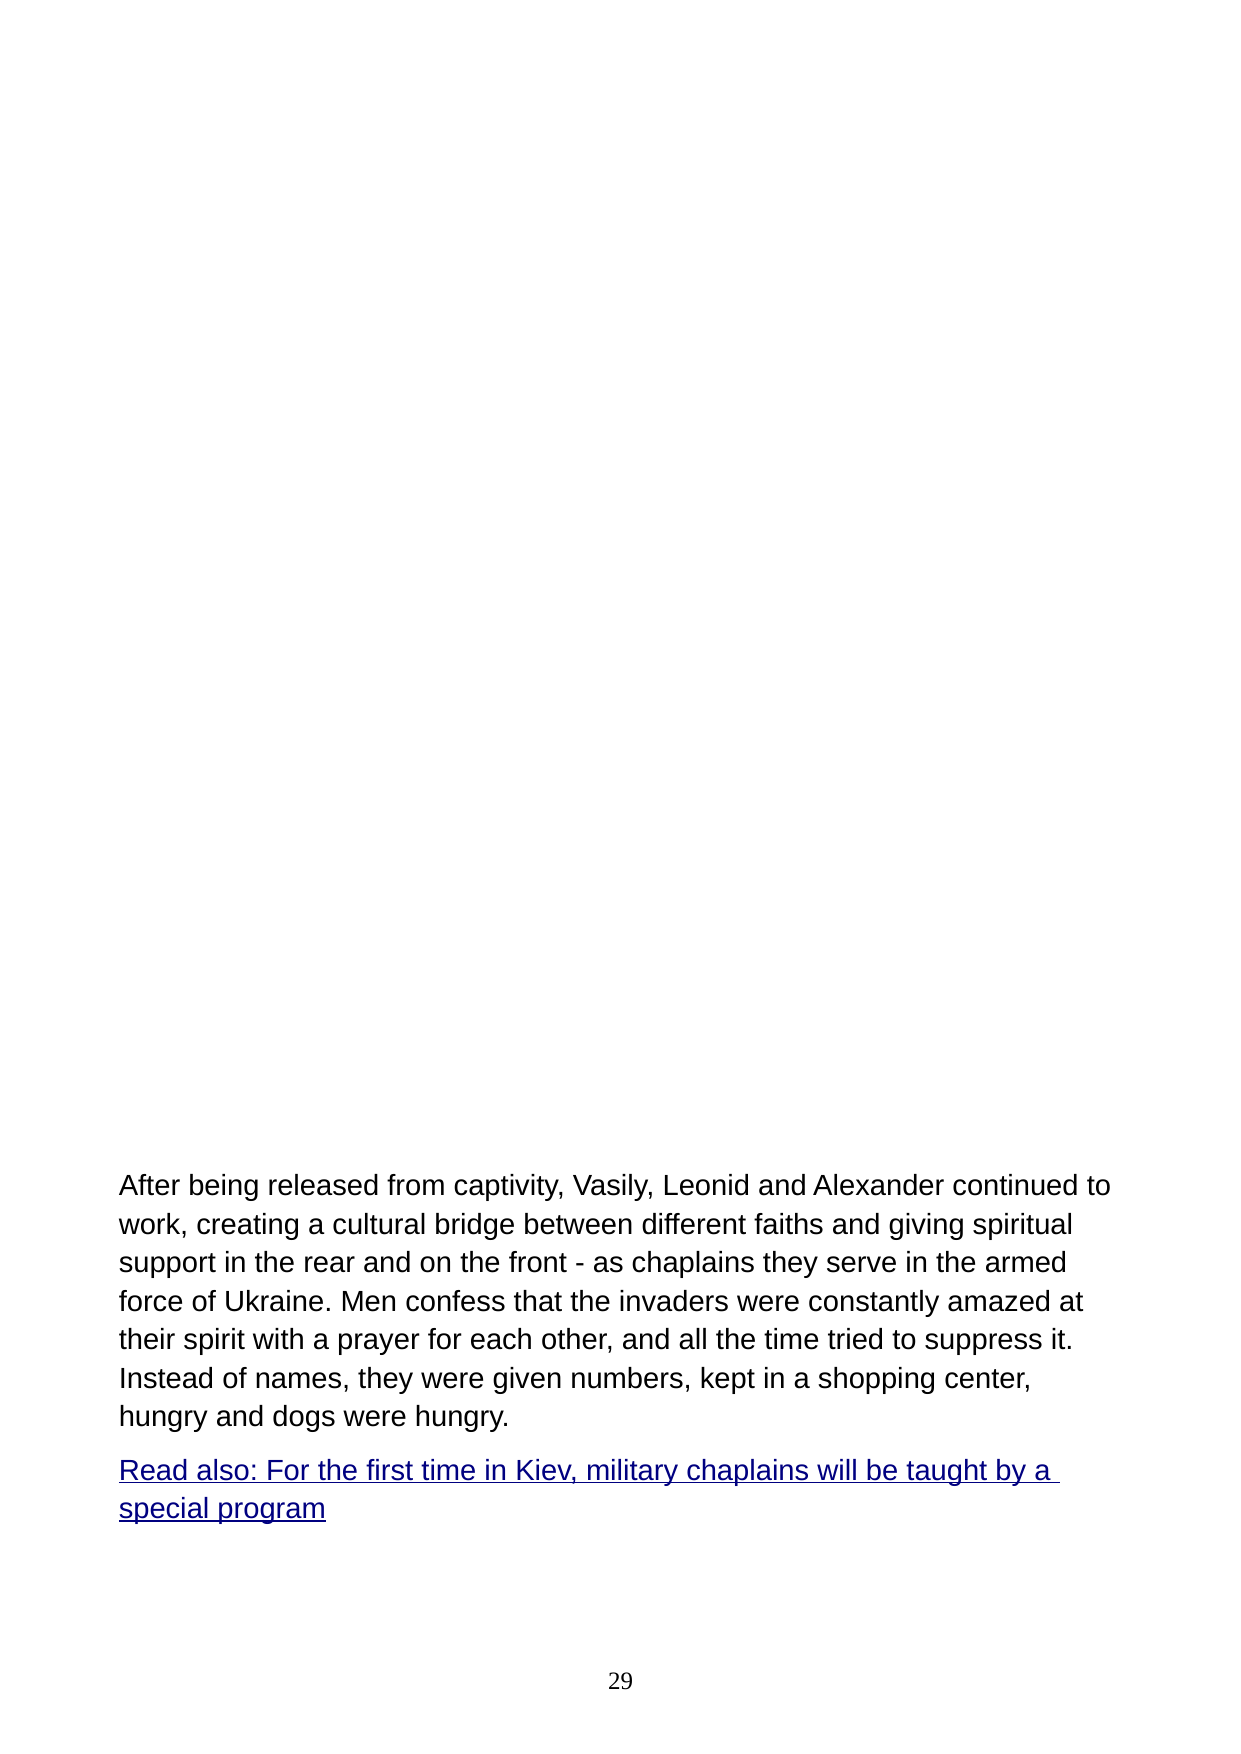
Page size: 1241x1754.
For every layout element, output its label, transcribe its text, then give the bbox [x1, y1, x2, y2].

text Read also: For the first time in Kiev, military chaplains will be taught by a special program [118, 1453, 1122, 1525]
text After being released from captivity, Vasily, Leonid and Alexander continued to work, creating a cultural bridge between different faiths and giving spiritual support in the rear and on the front - as chaplains they serve in the armed force of Ukraine. Men confess that the invaders were constantly amazed at their spirit with a prayer for each other, and all the time tried to suppress it. Instead of names, they were given numbers, kept in a shopping center, hungry and dogs were hungry. [118, 118, 1122, 1433]
